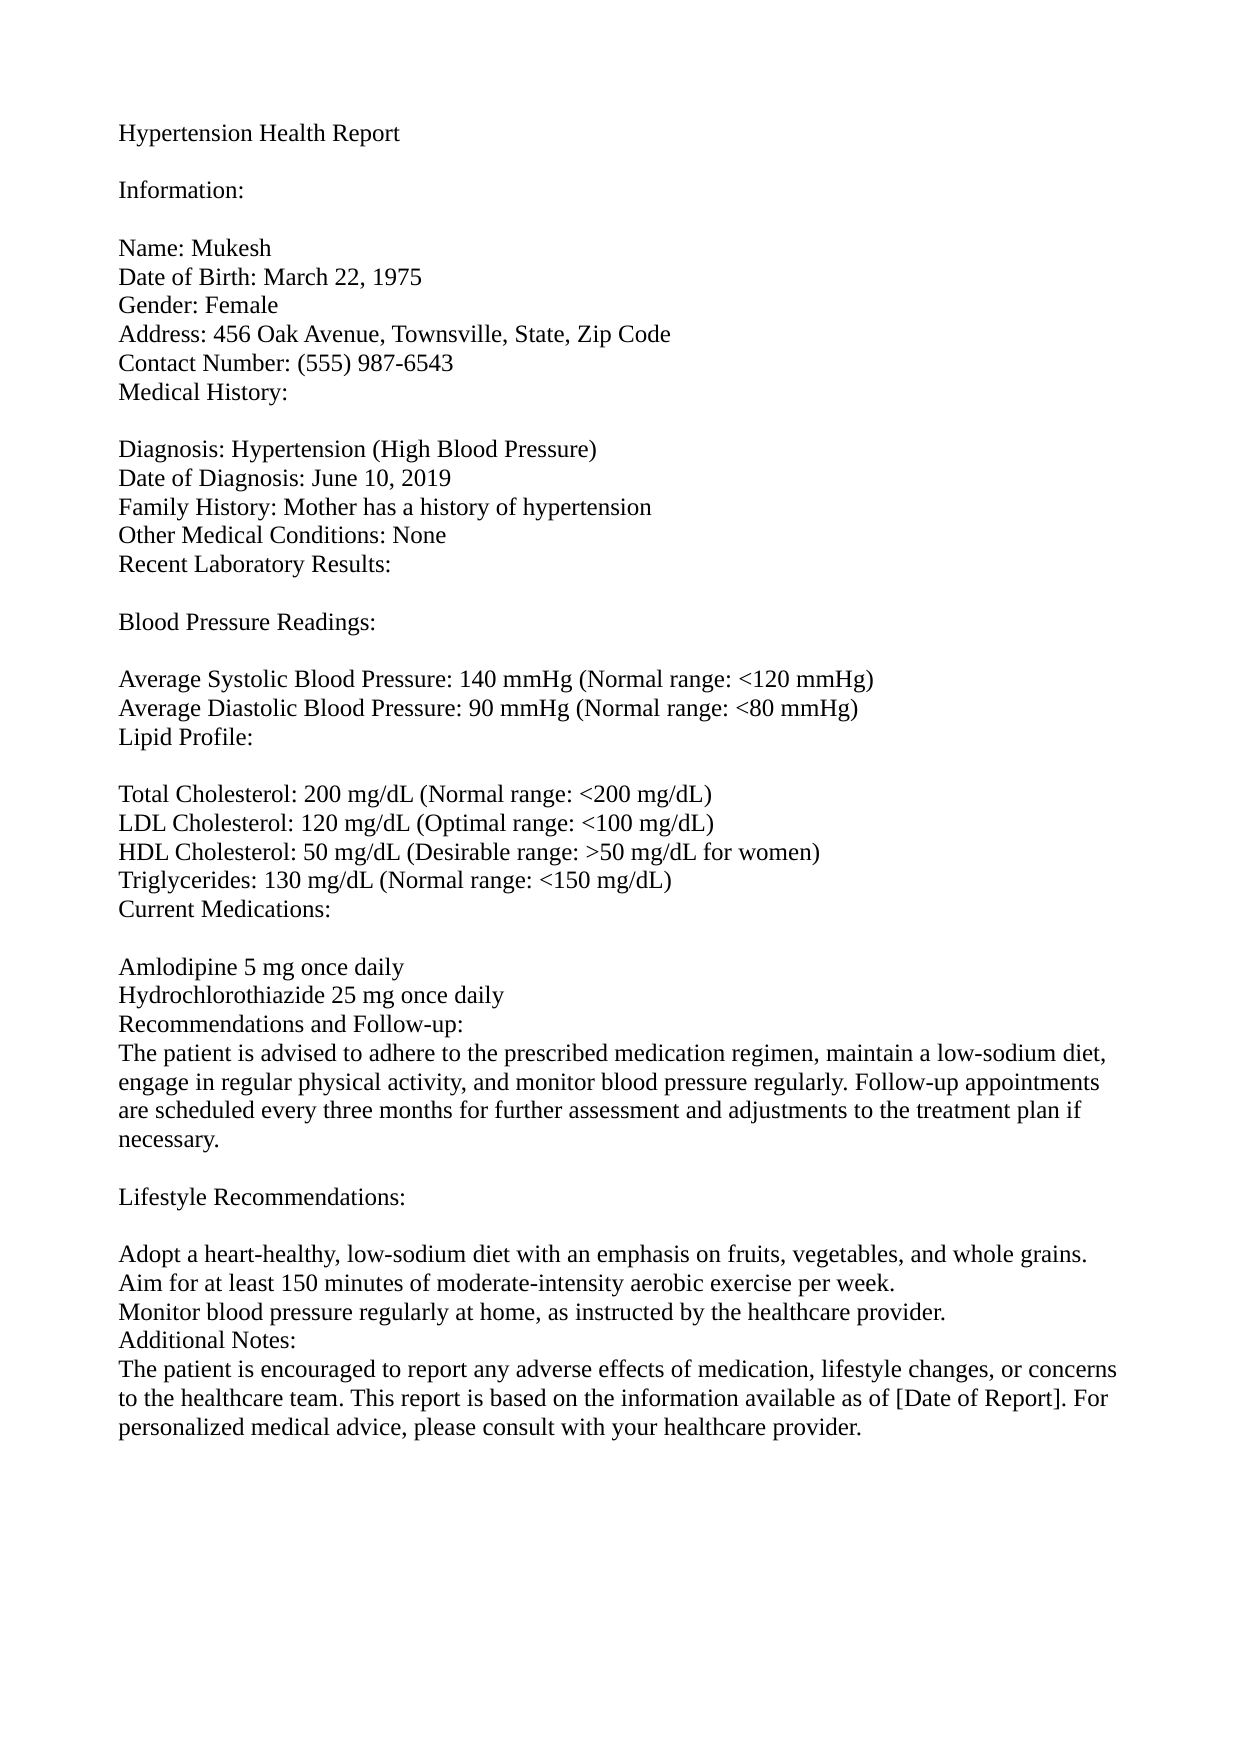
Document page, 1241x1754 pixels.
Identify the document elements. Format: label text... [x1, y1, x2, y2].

text Medical History: [118, 377, 1122, 406]
text Other Medical Conditions: None [118, 521, 1122, 549]
text Contact Number: (555) 987-6543 [118, 348, 1122, 377]
text HDL Cholesterol: 50 mg/dL (Desirable range: >50 mg/dL for women) [118, 837, 1122, 866]
text Adopt a heart-healthy, low-sodium diet with an emphasis on fruits, vegetables, and whole grains. [118, 1239, 1122, 1268]
text Current Medications: [118, 894, 1122, 923]
text Address: 456 Oak Avenue, Townsville, State, Zip Code [118, 319, 1122, 348]
text Name: Mukesh [118, 233, 1122, 262]
text Additional Notes: [118, 1326, 1122, 1354]
text Recommendations and Follow-up: [118, 1009, 1122, 1038]
text Amlodipine 5 mg once daily [118, 952, 1122, 981]
text Hydrochlorothiazide 25 mg once daily [118, 981, 1122, 1009]
text Monitor blood pressure regularly at home, as instructed by the healthcare provider. [118, 1297, 1122, 1326]
text Diagnosis: Hypertension (High Blood Pressure) [118, 434, 1122, 463]
text Triglycerides: 130 mg/dL (Normal range: <150 mg/dL) [118, 866, 1122, 894]
text Date of Diagnosis: June 10, 2019 [118, 463, 1122, 492]
text Lifestyle Recommendations: [118, 1182, 1122, 1211]
text Blood Pressure Readings: [118, 607, 1122, 636]
text Total Cholesterol: 200 mg/dL (Normal range: <200 mg/dL) [118, 779, 1122, 808]
text Recent Laboratory Results: [118, 549, 1122, 578]
text LDL Cholesterol: 120 mg/dL (Optimal range: <100 mg/dL) [118, 808, 1122, 837]
text Gender: Female [118, 291, 1122, 319]
text Information: [118, 176, 1122, 204]
text Hypertension Health Report [118, 118, 1122, 147]
text The patient is advised to adhere to the prescribed medication regimen, maintain a low-sodium diet, engage in regular physical activity, and monitor blood pressure regularly. Follow-up appointments are scheduled every three months for further assessment and adjustments to the treatment plan if necessary. [118, 1038, 1122, 1153]
text Lipid Profile: [118, 722, 1122, 751]
text Aim for at least 150 minutes of moderate-intensity aerobic exercise per week. [118, 1268, 1122, 1297]
text Family History: Mother has a history of hypertension [118, 492, 1122, 521]
text Average Diastolic Blood Pressure: 90 mmHg (Normal range: <80 mmHg) [118, 693, 1122, 722]
text The patient is encouraged to report any adverse effects of medication, lifestyle changes, or concerns to the healthcare team. This report is based on the information available as of [Date of Report]. For personalized medical advice, please consult with your healthcare provider. [118, 1354, 1122, 1441]
text Average Systolic Blood Pressure: 140 mmHg (Normal range: <120 mmHg) [118, 664, 1122, 693]
text Date of Birth: March 22, 1975 [118, 262, 1122, 291]
